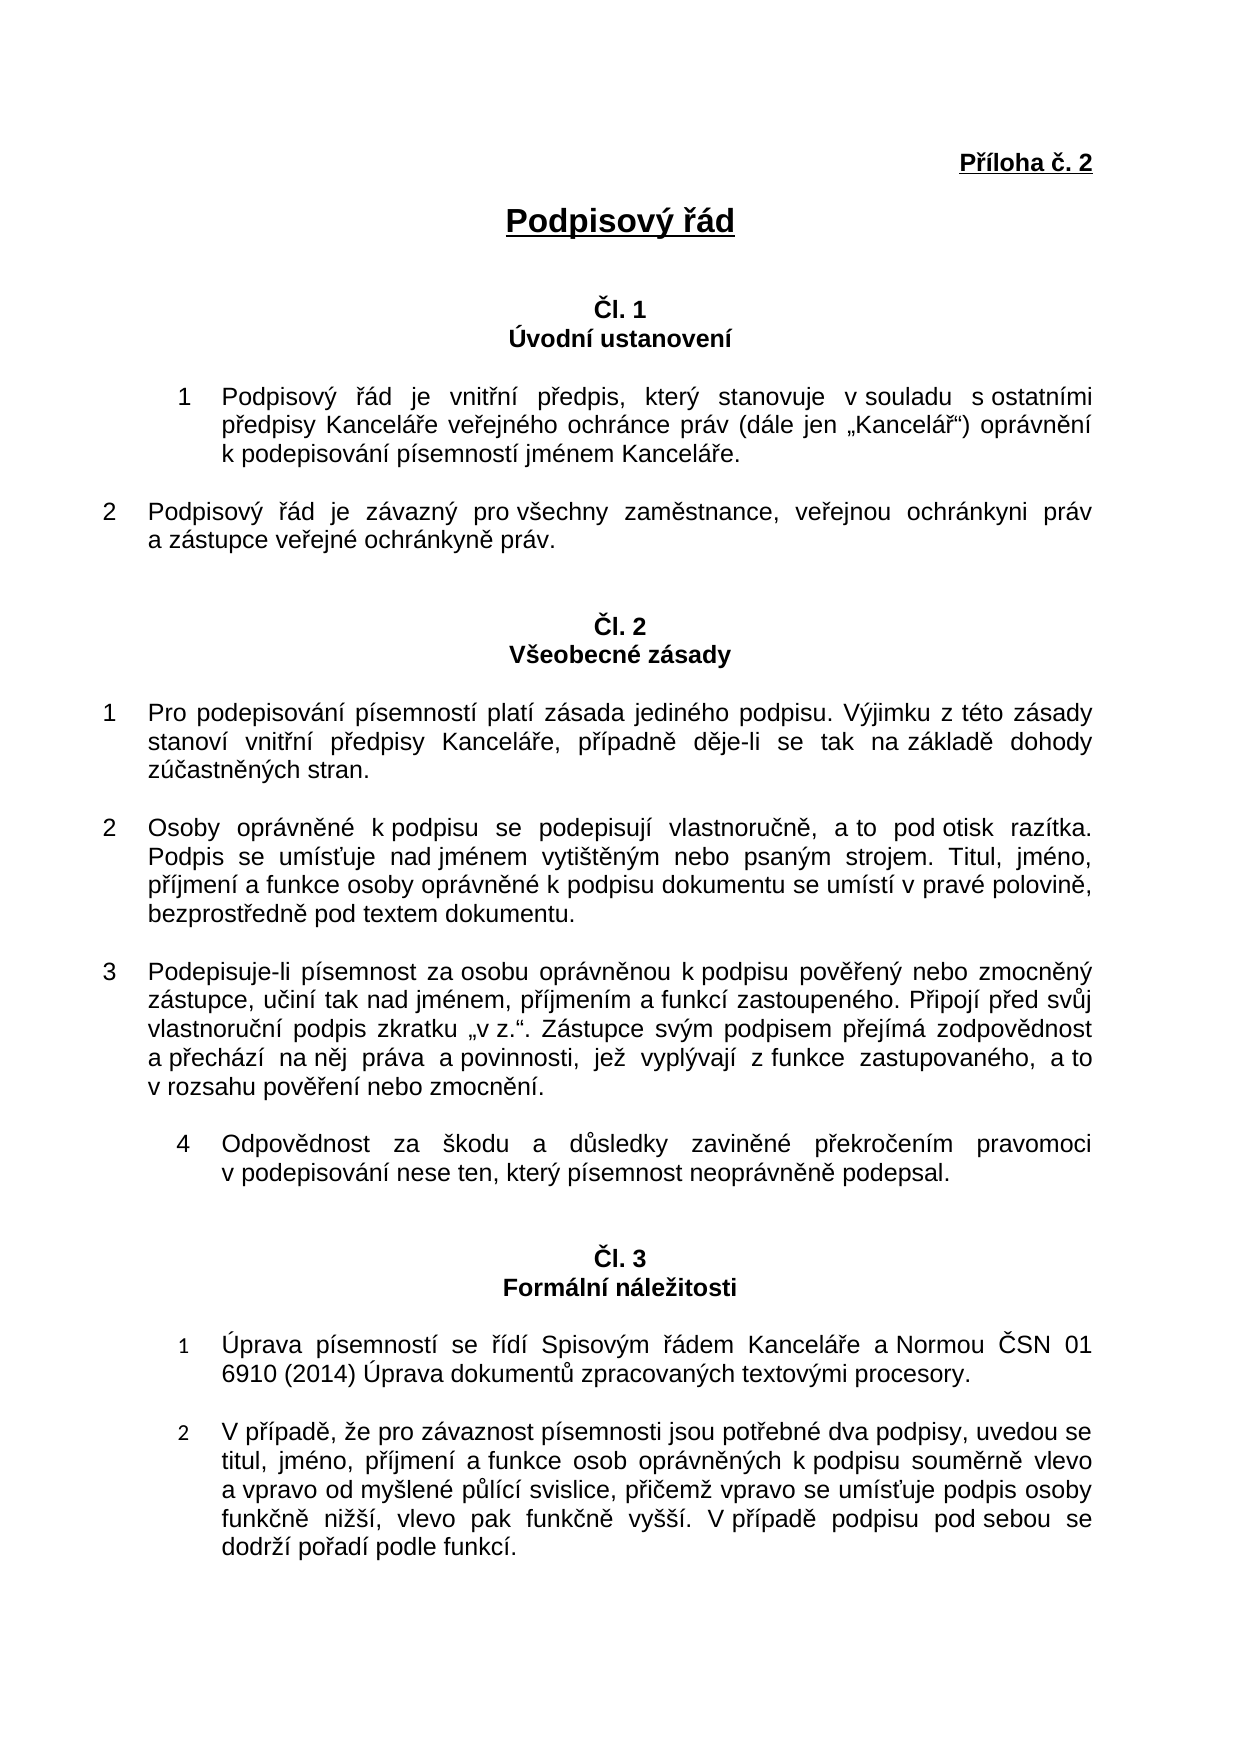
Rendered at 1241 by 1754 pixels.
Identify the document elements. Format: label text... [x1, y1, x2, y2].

list Podepisuje-li písemnost za osobu oprávněnou k podpisu pověřený nebo zmocněný zástupce, učiní tak nad jménem, příjmením a funkcí zastoupeného. Připojí před svůj vlastnoruční podpis zkratku „v z.“. Zástupce svým podpisem přejímá zodpovědnost a přechází na něj práva a povinnosti, jež vyplývají z funkce zastupovaného, a to v rozsahu pověření nebo zmocnění. [102, 956, 1093, 1100]
text Příloha č. 2 [148, 148, 1093, 176]
text Všeobecné zásady [148, 640, 1093, 669]
list Odpovědnost za škodu a důsledky zaviněné překročením pravomoci v podepisování nese ten, který písemnost neoprávněně podepsal. [176, 1129, 1093, 1186]
text Čl. 2 [148, 611, 1093, 640]
list Podpisový řád je závazný pro všechny zaměstnance, veřejnou ochránkyni práv a zástupce veřejné ochránkyně práv. [102, 496, 1093, 554]
list Osoby oprávněné k podpisu se podepisují vlastnoručně, a to pod otisk razítka. Podpis se umísťuje nad jménem vytištěným nebo psaným strojem. Titul, jméno, příjmení a funkce osoby oprávněné k podpisu dokumentu se umístí v pravé polovině, bezprostředně pod textem dokumentu. [102, 813, 1093, 928]
list V případě, že pro závaznost písemnosti jsou potřebné dva podpisy, uvedou se titul, jméno, příjmení a funkce osob oprávněných k podpisu souměrně vlevo a vpravo od myšlené půlící svislice, přičemž vpravo se umísťuje podpis osoby funkčně nižší, vlevo pak funkčně vyšší. V případě podpisu pod sebou se dodrží pořadí podle funkcí. [177, 1417, 1093, 1561]
text Čl. 3 [148, 1244, 1093, 1273]
text Čl. 1 [148, 295, 1093, 324]
text Formální náležitosti [148, 1273, 1093, 1301]
text Úvodní ustanovení [148, 324, 1093, 353]
list Pro podepisování písemností platí zásada jediného podpisu. Výjimku z této zásady stanoví vnitřní předpisy Kanceláře, případně děje-li se tak na základě dohody zúčastněných stran. [102, 698, 1093, 784]
list Podpisový řád je vnitřní předpis, který stanovuje v souladu s ostatními předpisy Kanceláře veřejného ochránce práv (dále jen „Kancelář“) oprávnění k podepisování písemností jménem Kanceláře. [177, 381, 1093, 468]
text Podpisový řád [148, 201, 1093, 240]
list Úprava písemností se řídí Spisovým řádem Kanceláře a Normou ČSN 01 6910 (2014) Úprava dokumentů zpracovaných textovými procesory. [177, 1330, 1093, 1388]
